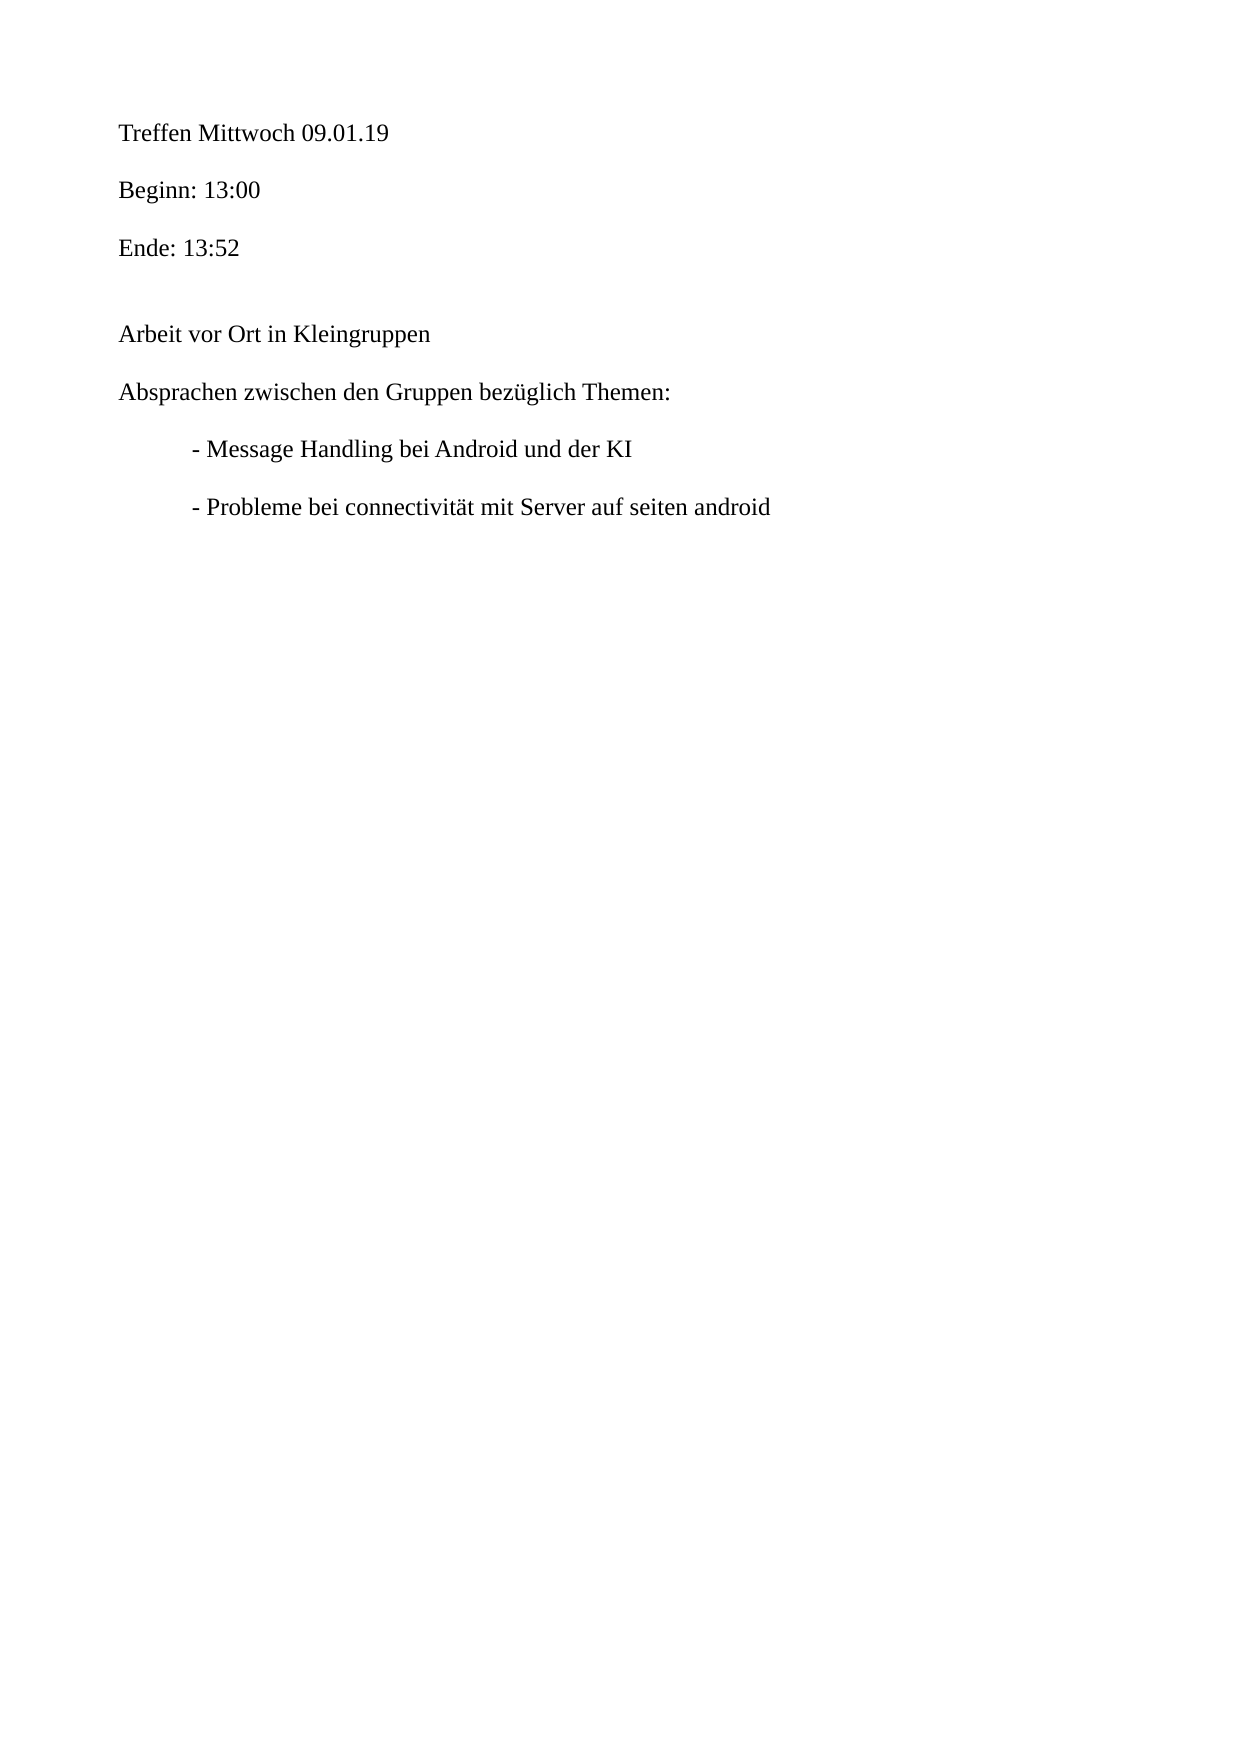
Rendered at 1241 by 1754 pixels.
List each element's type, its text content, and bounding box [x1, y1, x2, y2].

text Beginn: 13:00 [118, 176, 1122, 204]
text Absprachen zwischen den Gruppen bezüglich Themen: [118, 377, 1122, 406]
text Ende: 13:52 [118, 233, 1122, 262]
text - Message Handling bei Android und der KI [118, 434, 1122, 463]
text - Probleme bei connectivität mit Server auf seiten android [118, 492, 1122, 521]
text Treffen Mittwoch 09.01.19 [118, 118, 1122, 147]
text Arbeit vor Ort in Kleingruppen [118, 319, 1122, 348]
